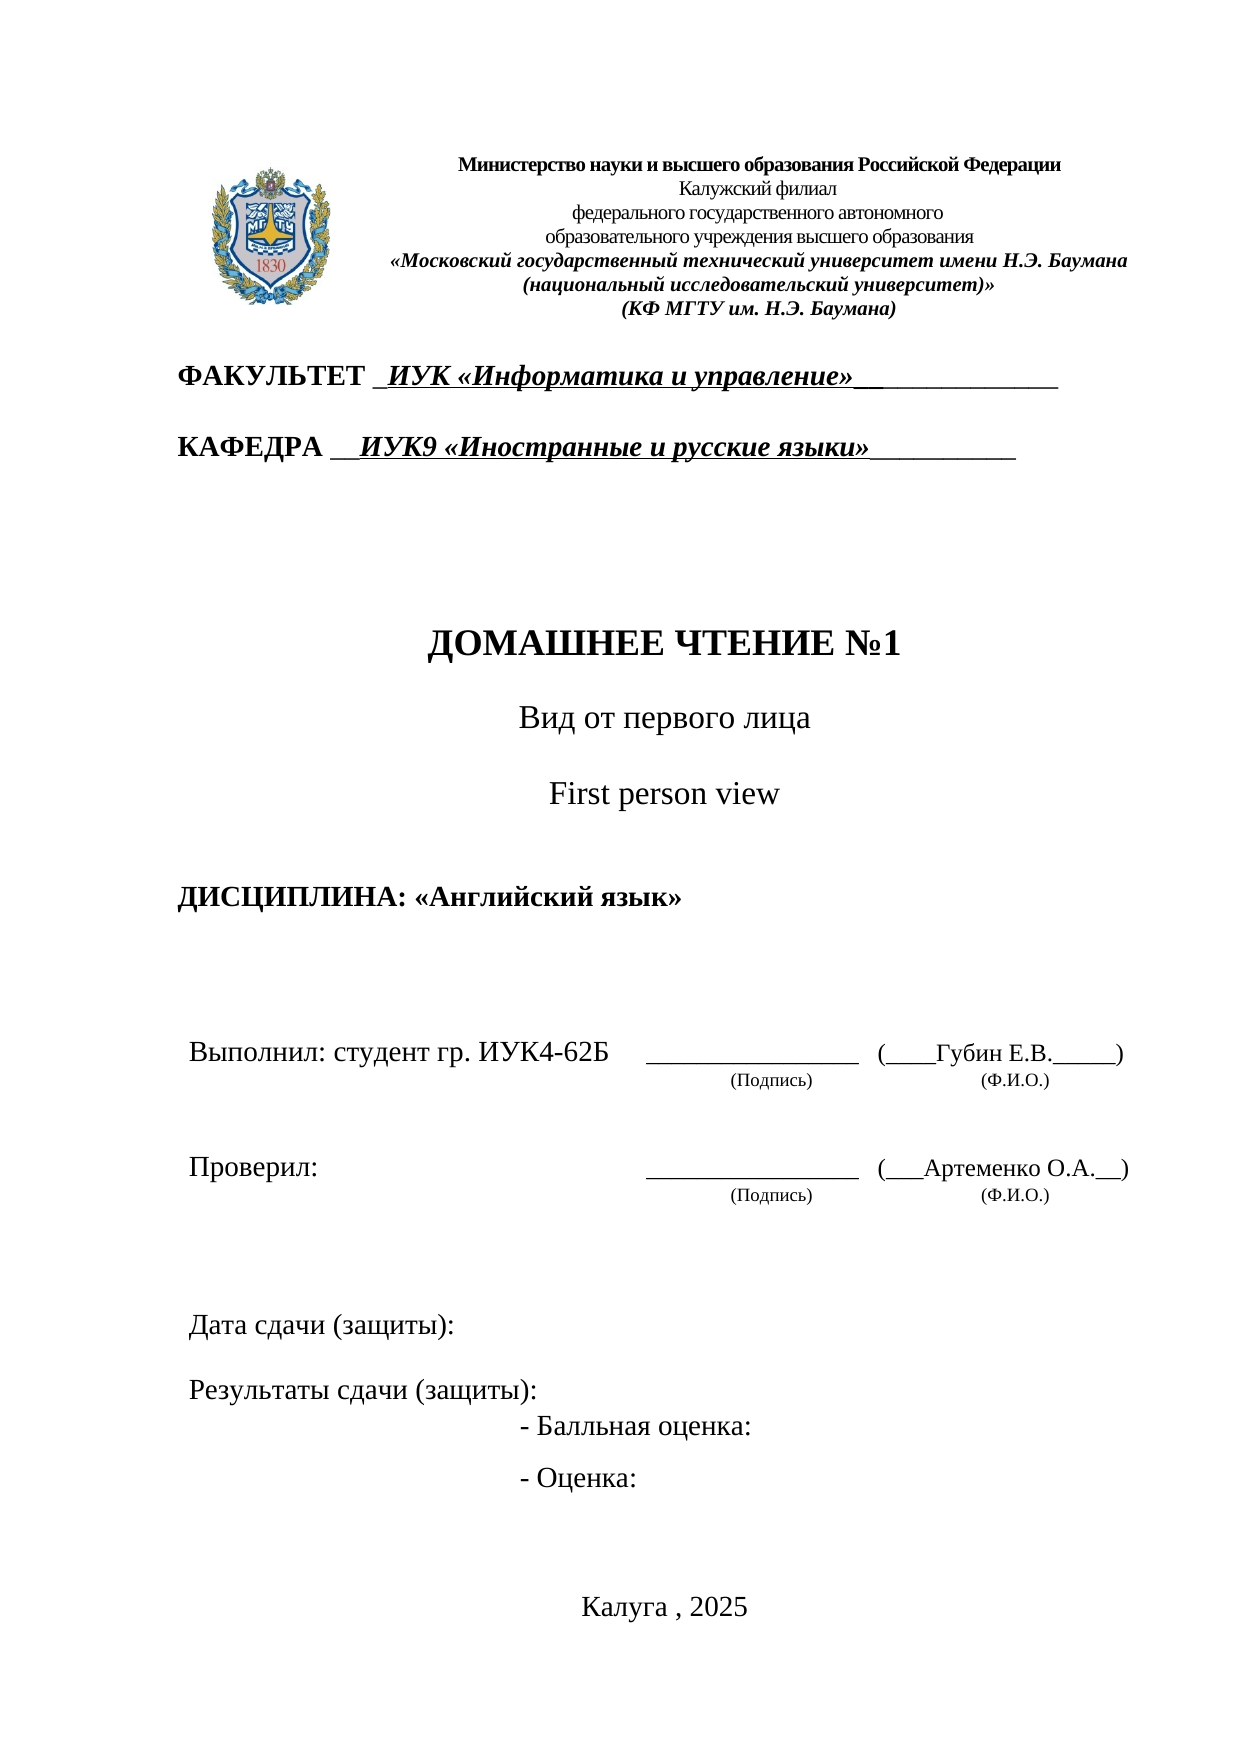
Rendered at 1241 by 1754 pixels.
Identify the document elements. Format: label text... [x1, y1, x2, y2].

text ДОМАШНЕЕ ЧТЕНИЕ №1 [177, 620, 1152, 663]
text ДИСЦИПЛИНА: «Английский язык» [177, 879, 1152, 913]
text КАФЕДРА __ИУК9 «Иностранные и русские языки»__________ [177, 429, 1152, 462]
picture [211, 167, 331, 305]
table_cell Дата сдачи (защиты): Результаты сдачи (защиты): [177, 1243, 1174, 1408]
table_header Министерство науки и высшего образования Российской Федерации Калужский филиал федерального государственного автономного образовательного учреждения высшего образования «Московский государственный технический университет имени Н.Э. Баумана (национальный исследовательский университет)» (КФ МГТУ им. Н.Э. Баумана) [354, 152, 1166, 320]
text First person view [177, 774, 1152, 812]
text Калуга , 2025 [177, 1589, 1152, 1623]
table_header Выполнил: студент гр. ИУК4-62Б [177, 1013, 635, 1128]
table_cell - Балльная оценка: - Оценка: [508, 1408, 1174, 1522]
table_cell Проверил: [177, 1128, 635, 1242]
table_header _________________ (____Губин Е.В._____) (Подпись) (Ф.И.О.) [635, 1013, 1174, 1128]
table_cell [177, 1408, 508, 1522]
text ФАКУЛЬТЕТ _ИУК «Информатика и управление»______________ [177, 358, 1152, 391]
table_header [189, 152, 354, 320]
text Вид от первого лица [177, 697, 1152, 735]
table_cell _________________ (___Артеменко О.А.__) (Подпись) (Ф.И.О.) [635, 1128, 1174, 1242]
